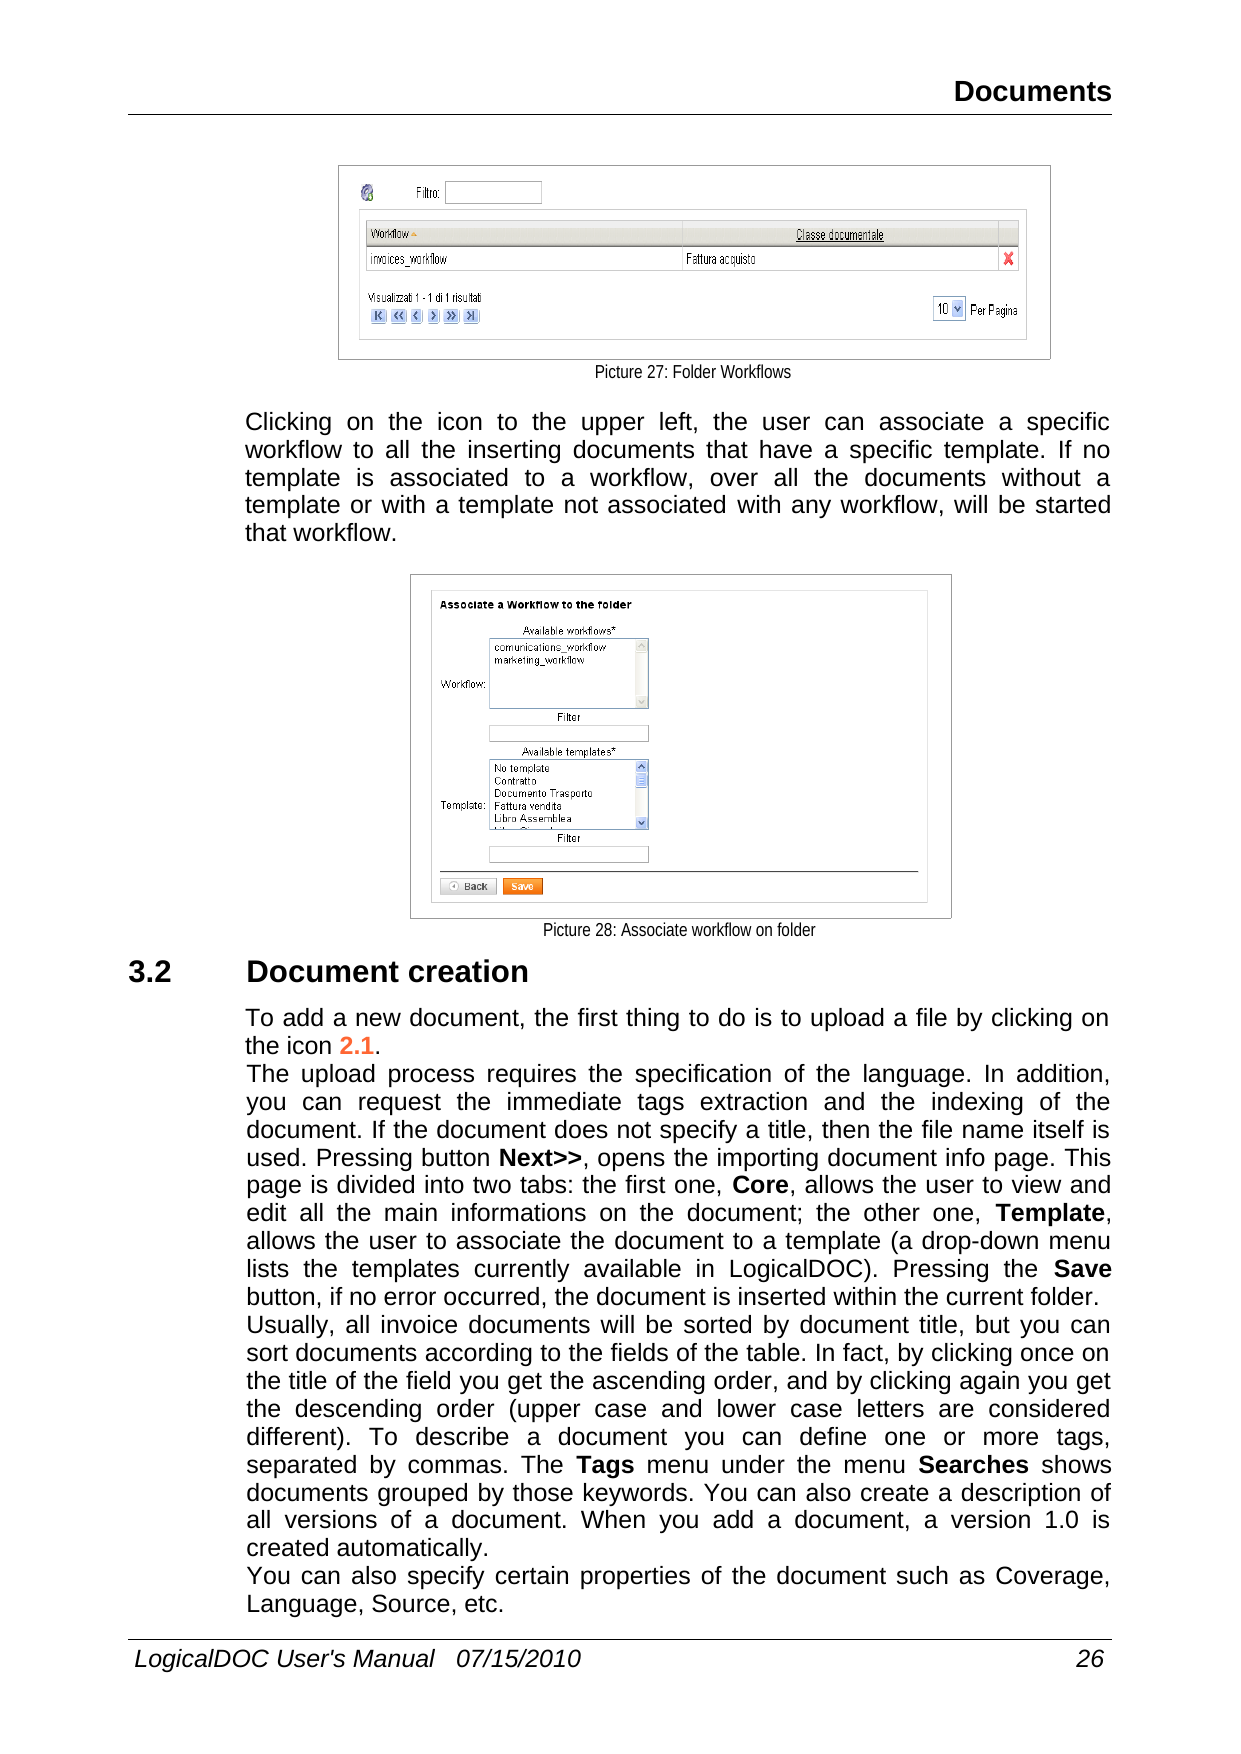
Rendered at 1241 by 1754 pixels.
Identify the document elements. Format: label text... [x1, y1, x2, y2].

text The upload process requires the specification of the language. In addition, you can request the immediate tags extraction and the indexing of the document. If the document does not specify a title, then the file name itself is used. Pressing button Next>>, opens the importing document info page. This page is divided into two tabs: the first one, Core, allows the user to view and edit all the main informations on the document; the other one, Template, allows the user to associate the document to a template (a drop-down menu lists the templates currently available in LogicalDOC). Pressing the Save button, if no error occurred, the document is inserted within the current folder. [246, 1059, 1112, 1311]
picture [354, 174, 1034, 350]
text Picture 27: Folder Workflows [338, 360, 1048, 382]
text Usually, all invoice documents will be sorted by document title, but you can sort documents according to the fields of the table. In fact, by clicking once on the title of the field you get the ascending order, and by clicking again you get the descending order (upper case and lower case letters are considered different). To describe a document you can define one or more tags, separated by commas. The Tags menu under the menu Searches shows documents grouped by those keywords. You can also create a description of all versions of a document. When you add a document, a version 1.0 is created automatically. [246, 1311, 1112, 1562]
text Clicking on the icon to the upper left, the user can associate a specific workflow to all the inserting documents that have a specific template. If no template is associated to a workflow, over all the documents without a template or with a template not associated with any workflow, will be started that workflow. [245, 150, 1112, 547]
text To add a new document, the first thing to do is to upload a file by clicking on the icon 2.1. [245, 1004, 1112, 1059]
text You can also specify certain properties of the document such as Coverage, Language, Source, etc. [246, 1562, 1112, 1618]
subtitle Document creation [128, 604, 1112, 989]
text Picture 28: Associate workflow on folder [410, 919, 948, 941]
picture [426, 583, 935, 909]
